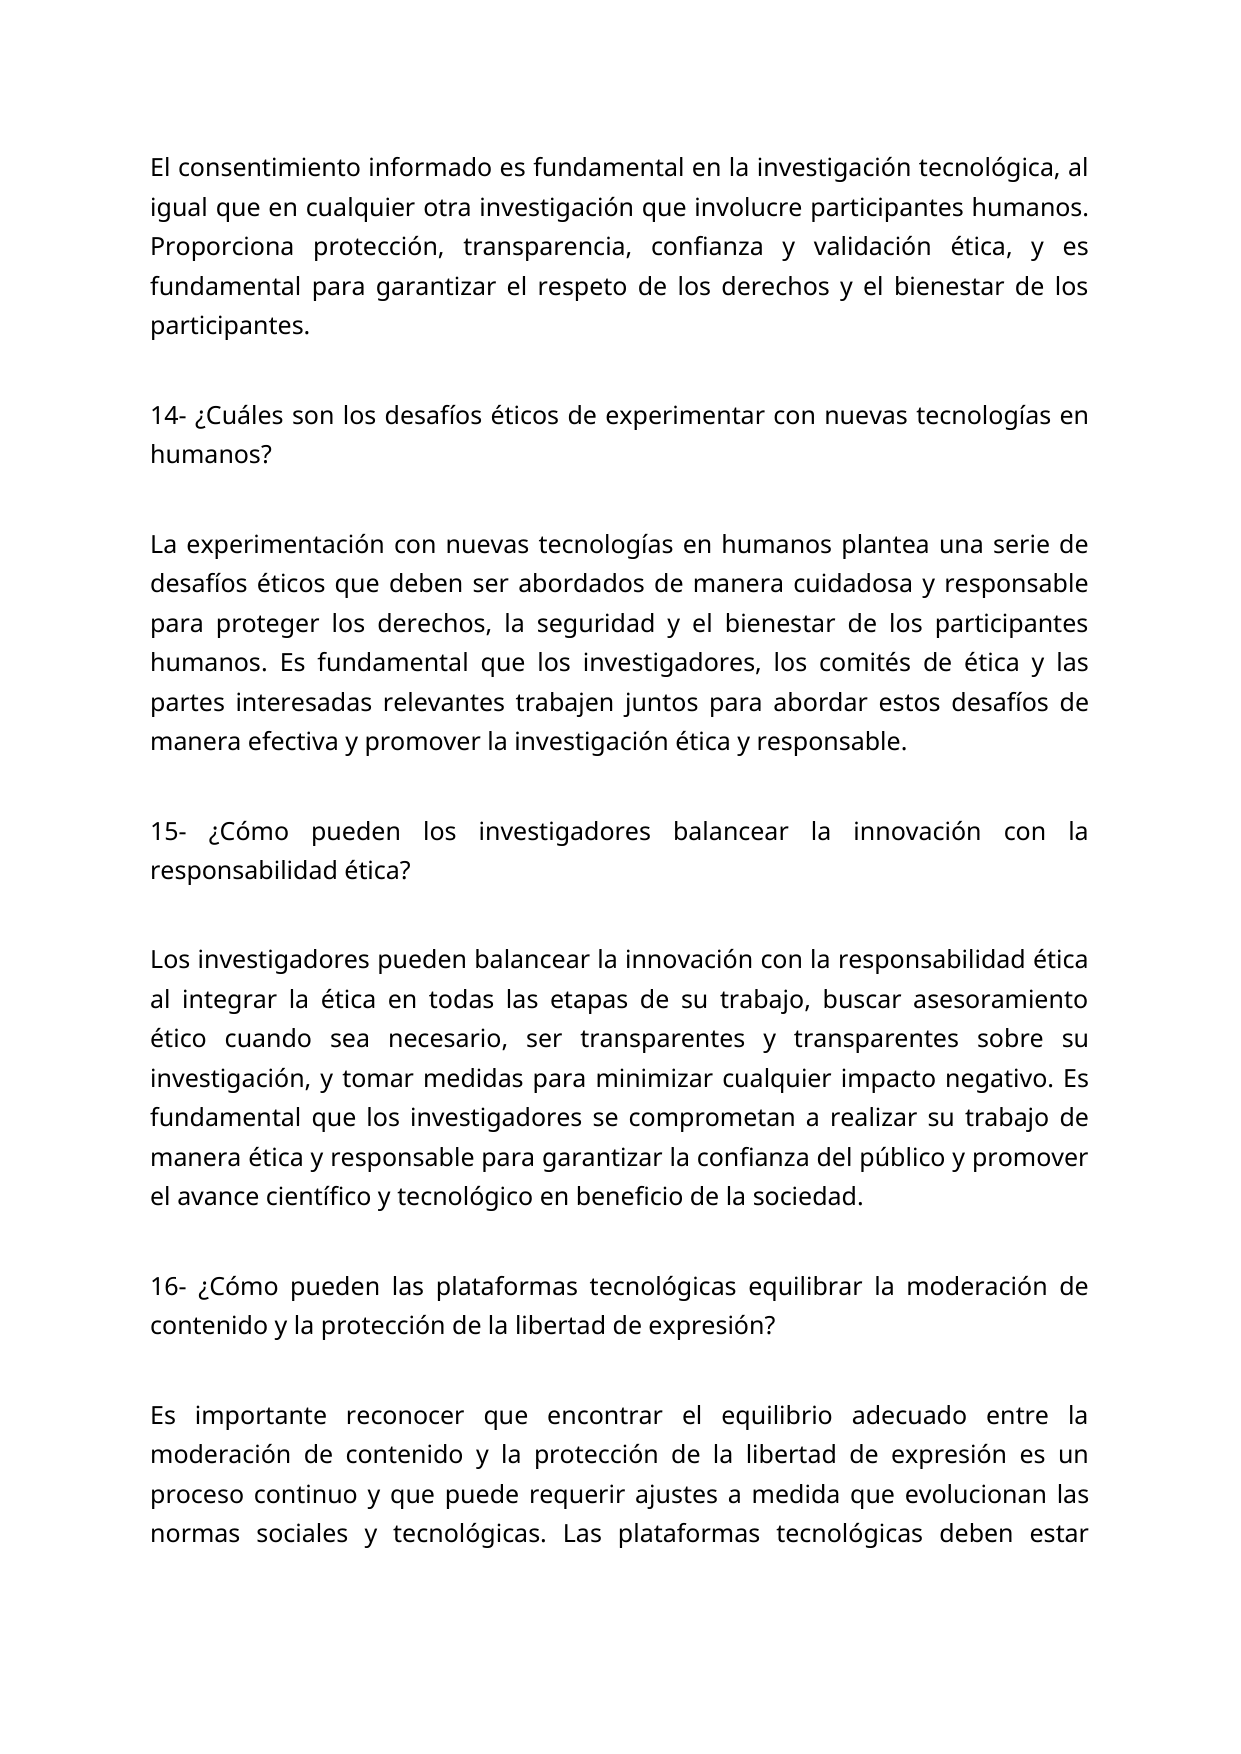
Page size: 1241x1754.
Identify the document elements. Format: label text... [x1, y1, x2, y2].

text El consentimiento informado es fundamental en la investigación tecnológica, al igual que en cualquier otra investigación que involucre participantes humanos. Proporciona protección, transparencia, confianza y validación ética, y es fundamental para garantizar el respeto de los derechos y el bienestar de los participantes. [150, 150, 1090, 342]
text 16- ¿Cómo pueden las plataformas tecnológicas equilibrar la moderación de contenido y la protección de la libertad de expresión? [150, 1268, 1090, 1342]
text Es importante reconocer que encontrar el equilibrio adecuado entre la moderación de contenido y la protección de la libertad de expresión es un proceso continuo y que puede requerir ajustes a medida que evolucionan las normas sociales y tecnológicas. Las plataformas tecnológicas deben estar [150, 1397, 1090, 1550]
text 15- ¿Cómo pueden los investigadores balancear la innovación con la responsabilidad ética? [150, 813, 1090, 887]
text 14- ¿Cuáles son los desafíos éticos de experimentar con nuevas tecnologías en humanos? [150, 397, 1090, 471]
text La experimentación con nuevas tecnologías en humanos plantea una serie de desafíos éticos que deben ser abordados de manera cuidadosa y responsable para proteger los derechos, la seguridad y el bienestar de los participantes humanos. Es fundamental que los investigadores, los comités de ética y las partes interesadas relevantes trabajen juntos para abordar estos desafíos de manera efectiva y promover la investigación ética y responsable. [150, 526, 1090, 758]
text Los investigadores pueden balancear la innovación con la responsabilidad ética al integrar la ética en todas las etapas de su trabajo, buscar asesoramiento ético cuando sea necesario, ser transparentes y transparentes sobre su investigación, y tomar medidas para minimizar cualquier impacto negativo. Es fundamental que los investigadores se comprometan a realizar su trabajo de manera ética y responsable para garantizar la confianza del público y promover el avance científico y tecnológico en beneficio de la sociedad. [150, 942, 1090, 1213]
